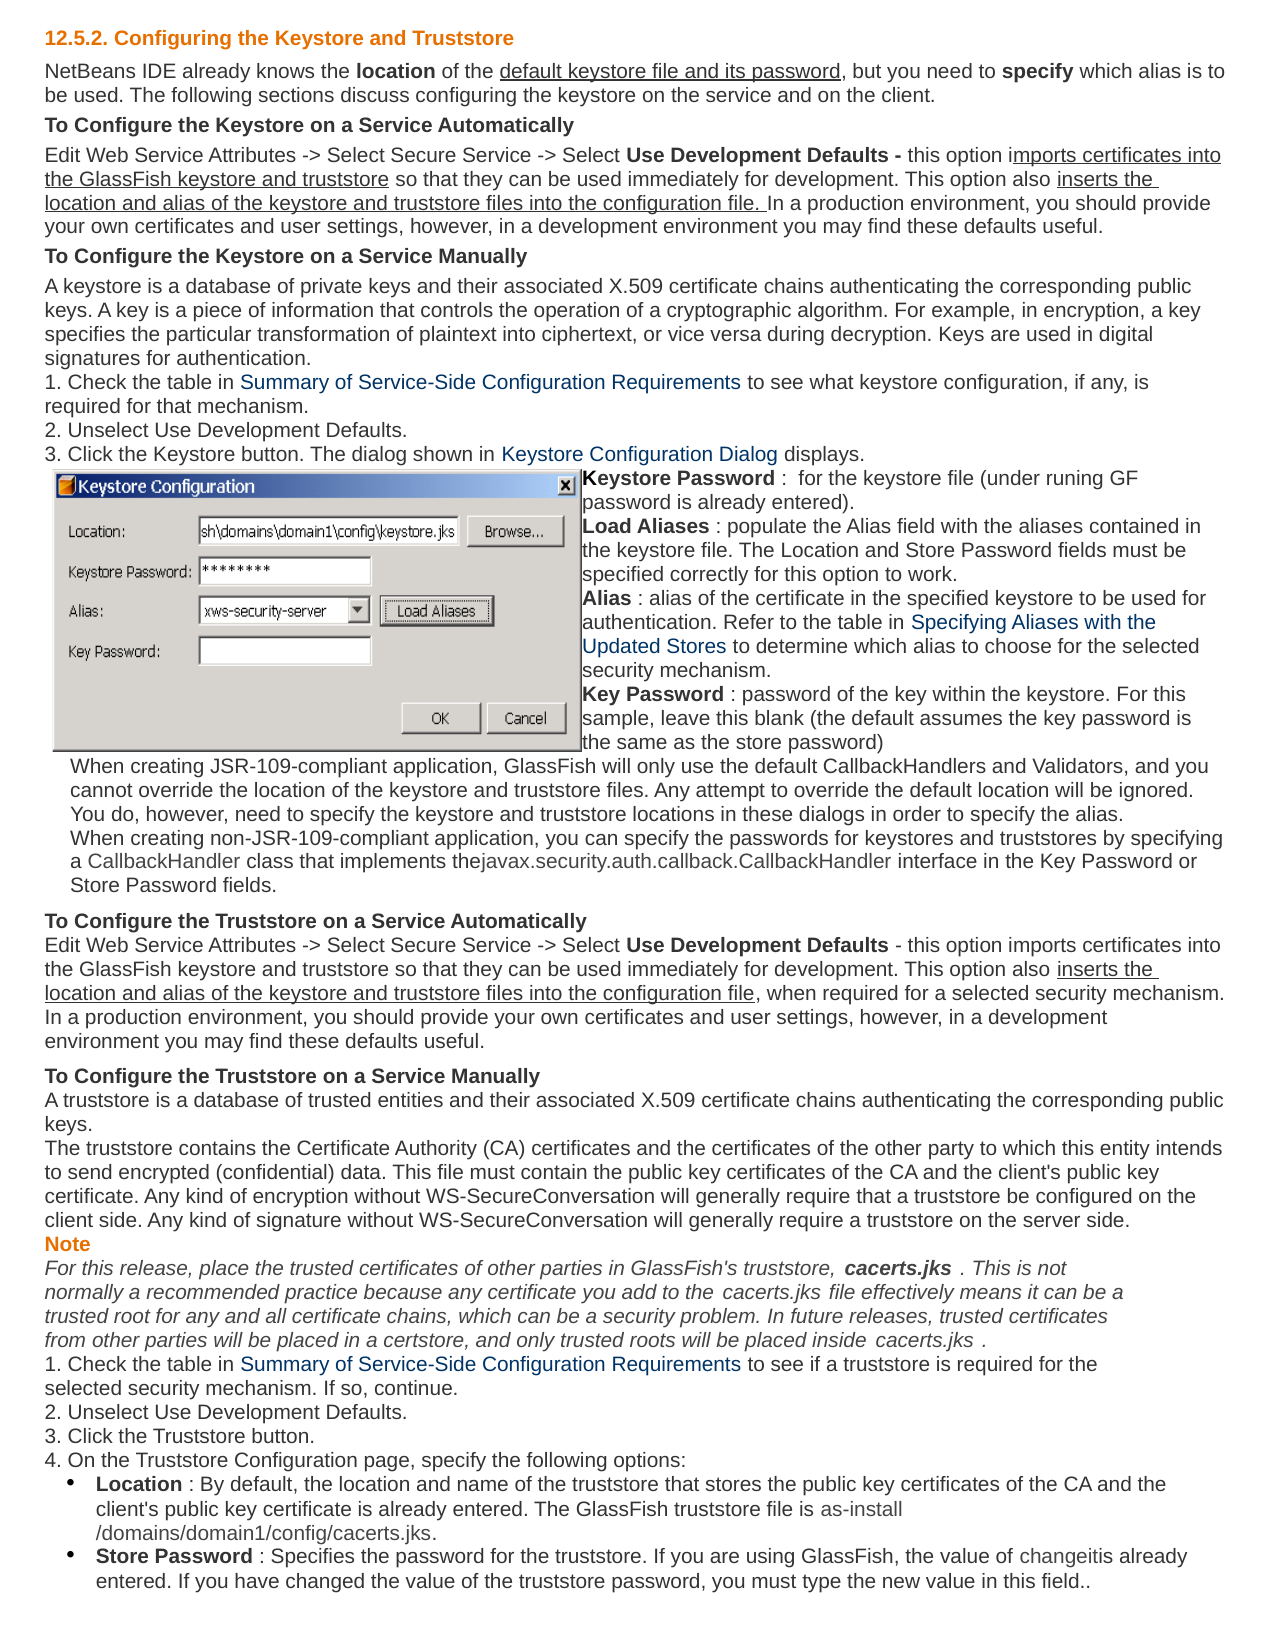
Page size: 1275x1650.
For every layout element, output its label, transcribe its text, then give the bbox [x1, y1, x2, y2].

text Edit Web Service Attributes -> Select Secure Service -> Select Use Development Defaults - this option imports certificates into the GlassFish keystore and truststore so that they can be used immediately for development. This option also inserts the location and alias of the keystore and truststore files into the configuration file. In a production environment, you should provide your own certificates and user settings, however, in a development environment you may find these defaults useful. [44, 142, 1227, 238]
text Load Aliases : populate the Alias field with the aliases contained in the keystore file. The Location and Store Password fields must be specified correctly for this option to work. [582, 514, 1227, 586]
list Store Password : Specifies the password for the truststore. If you are using GlassFish, the value of changeitis already entered. If you have changed the value of the truststore password, you must type the new value in this field.. [66, 1544, 1227, 1593]
text A truststore is a database of trusted entities and their associated X.509 certificate chains authenticating the corresponding public keys. [44, 1088, 1227, 1136]
text To Configure the Truststore on a Service Automatically [44, 897, 1227, 933]
subtitle 12.5.2. Configuring the Keystore and Truststore [44, 26, 1227, 49]
text 1. Check the table in Summary of Service-Side Configuration Requirements to see if a truststore is required for the selected security mechanism. If so, continue. [44, 1352, 1152, 1399]
list Location : By default, the location and name of the truststore that stores the public key certificates of the CA and the client's public key certificate is already entered. The GlassFish truststore file is as-install /domains/domain1/config/cacerts.jks. [66, 1471, 1227, 1544]
list When creating non-JSR-109-compliant application, you can specify the passwords for keystores and truststores by specifying a CallbackHandler class that implements thejavax.security.auth.callback.CallbackHandler interface in the Key Password or Store Password fields. [44, 825, 1227, 897]
text Key Password : password of the key within the keystore. For this sample, leave this blank (the default assumes the key password is the same as the store password) [44, 682, 1227, 753]
list When creating JSR-109-compliant application, GlassFish will only use the default CallbackHandlers and Validators, and you cannot override the location of the keystore and truststore files. Any attempt to override the default location will be ignored. You do, however, need to specify the keystore and truststore locations in these dialogs in order to specify the alias. [44, 753, 1227, 825]
text To Configure the Keystore on a Service Manually [44, 244, 1227, 268]
text The truststore contains the Certificate Authority (CA) certificates and the certificates of the other party to which this entity intends to send encrypted (confidential) data. This file must contain the public key certificates of the CA and the client's public key certificate. Any kind of encryption without WS-SecureConversation will generally require that a truststore be configured on the client side. Any kind of signature without WS-SecureConversation will generally require a truststore on the server side. [44, 1136, 1227, 1232]
text For this release, place the trusted certificates of other parties in GlassFish's truststore, cacerts.jks . This is not normally a recommended practice because any certificate you add to the cacerts.jks file effectively means it can be a trusted root for any and all certificate chains, which can be a security problem. In future releases, trusted certificates from other parties will be placed in a certstore, and only trusted roots will be placed inside cacerts.jks . [44, 1256, 1152, 1352]
text 3. Click the Keystore button. The dialog shown in Keystore Configuration Dialog displays. [44, 442, 1227, 466]
subtitle Note [44, 1232, 1152, 1256]
text Edit Web Service Attributes -> Select Secure Service -> Select Use Development Defaults - this option imports certificates into the GlassFish keystore and truststore so that they can be used immediately for development. This option also inserts the location and alias of the keystore and truststore files into the configuration file, when required for a selected security mechanism. In a production environment, you should provide your own certificates and user settings, however, in a development environment you may find these defaults useful. [44, 933, 1227, 1053]
text 3. Click the Truststore button. [44, 1423, 1152, 1447]
picture [52, 469, 582, 752]
text To Configure the Keystore on a Service Automatically [44, 112, 1227, 136]
text Alias : alias of the certificate in the specified keystore to be used for authentication. Refer to the table in Specifying Aliases with the Updated Stores to determine which alias to choose for the selected security mechanism. [582, 586, 1227, 682]
text 2. Unselect Use Development Defaults. [44, 418, 1227, 442]
text 1. Check the table in Summary of Service-Side Configuration Requirements to see what keystore configuration, if any, is required for that mechanism. [44, 370, 1227, 418]
text 4. On the Truststore Configuration page, specify the following options: [44, 1447, 1152, 1471]
text To Configure the Truststore on a Service Manually [44, 1053, 1227, 1088]
text Keystore Password : for the keystore file (under runing GF password is already entered). [44, 466, 1227, 514]
text A keystore is a database of private keys and their associated X.509 certificate chains authenticating the corresponding public keys. A key is a piece of information that controls the operation of a cryptographic algorithm. For example, in encryption, a key specifies the particular transformation of plaintext into ciphertext, or vice versa during decryption. Keys are used in digital signatures for authentication. [44, 274, 1227, 370]
text 2. Unselect Use Development Defaults. [44, 1399, 1152, 1423]
text NetBeans IDE already knows the location of the default keystore file and its password, but you need to specify which alias is to be used. The following sections discuss configuring the keystore on the service and on the client. [44, 58, 1227, 106]
